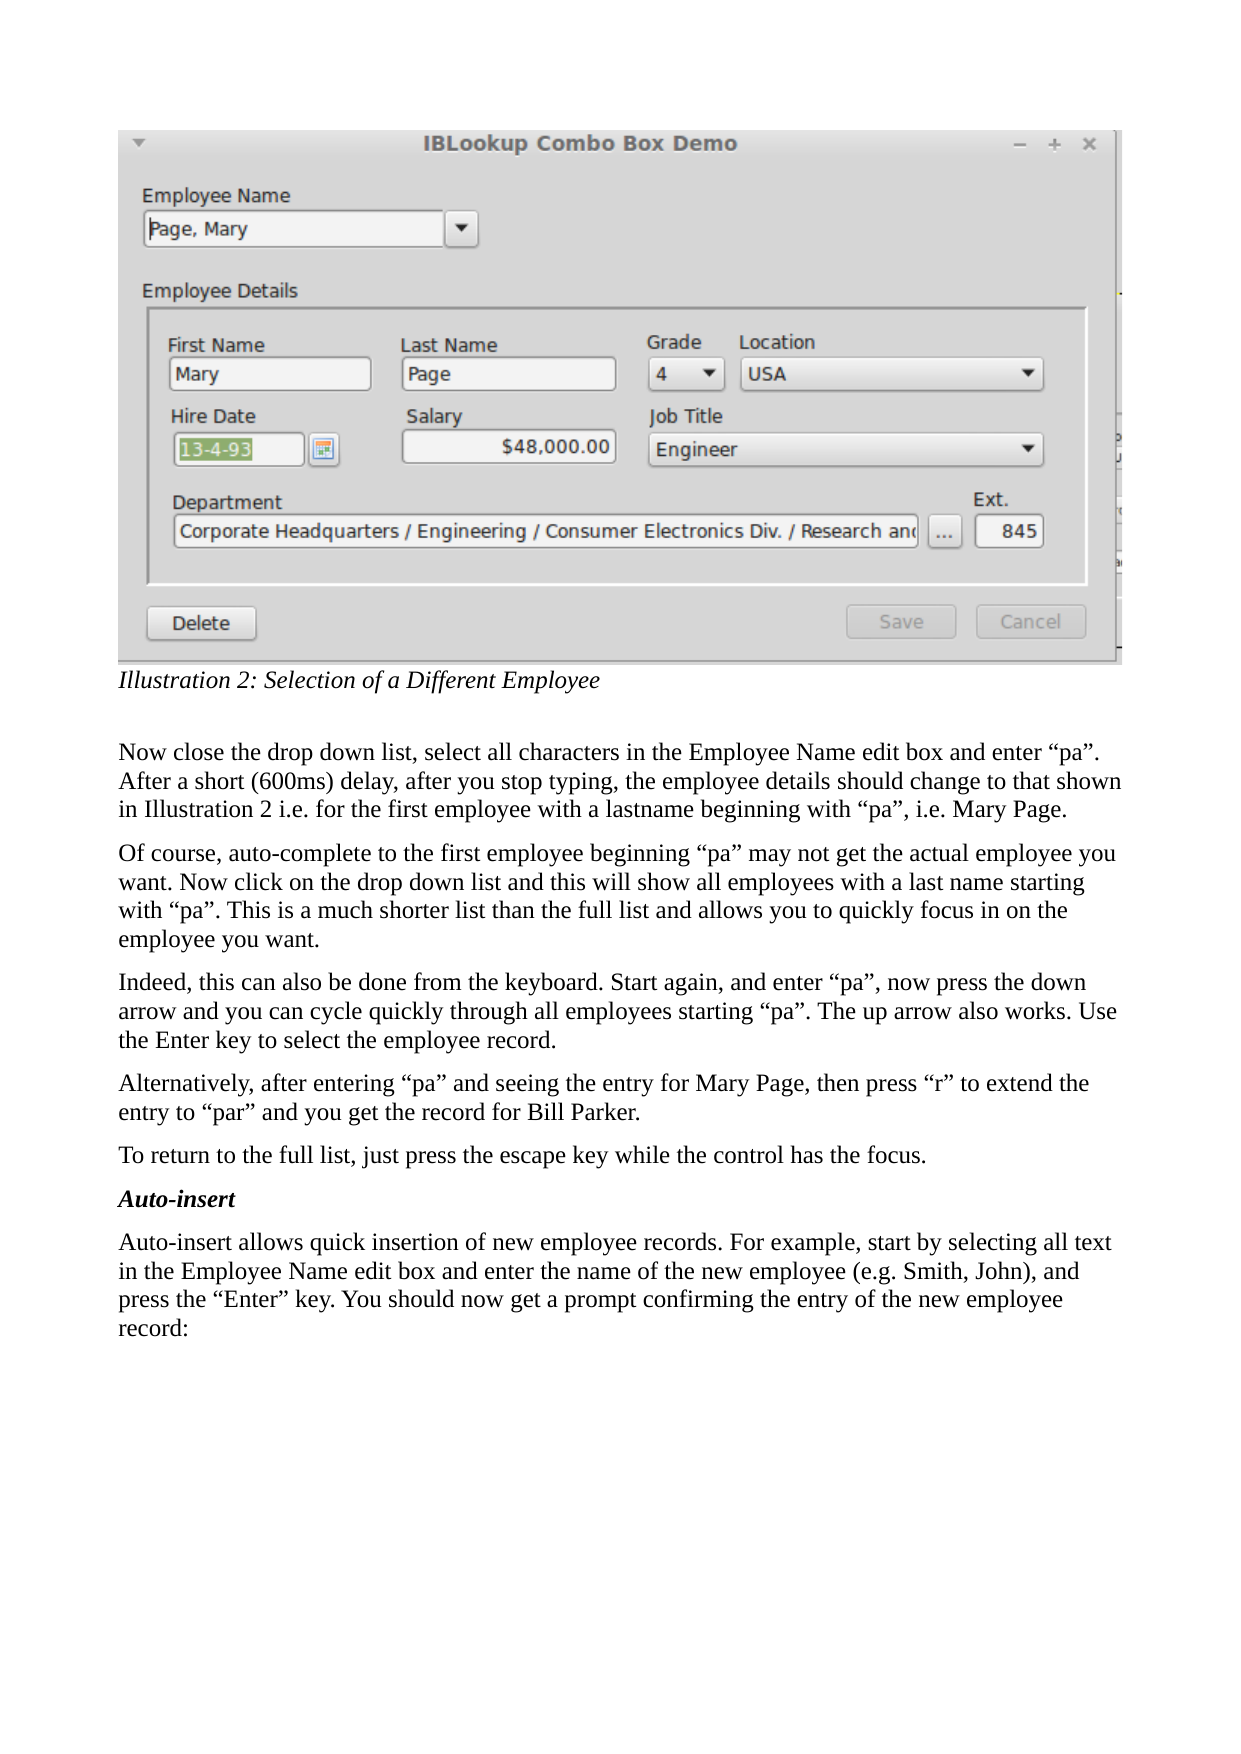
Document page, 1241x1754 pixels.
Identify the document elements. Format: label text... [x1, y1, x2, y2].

text Of course, auto-complete to the first employee beginning “pa” may not get the actual employee you want. Now click on the drop down list and this will show all employees with a last name starting with “pa”. This is a much shorter list than the full list and allows you to quickly focus in on the employee you want. [118, 838, 1122, 953]
text Auto-insert [118, 1184, 1122, 1212]
text Indeed, this can also be done from the keyboard. Start again, and enter “pa”, now press the down arrow and you can cycle quickly through all employees starting “pa”. The up arrow also works. Use the Enter key to select the employee record. [118, 967, 1122, 1054]
text Now close the drop down list, select all characters in the Employee Name edit box and enter “pa”. After a short (600ms) delay, after you stop typing, the employee details should change to that shown in Illustration 2 i.e. for the first employee with a lastname beginning with “pa”, i.e. Mary Page. [118, 737, 1122, 823]
text Alternatively, after entering “pa” and seeing the entry for Mary Page, then press “r” to extend the entry to “par” and you get the record for Bill Parker. [118, 1068, 1122, 1126]
text To return to the full list, just press the escape key while the control has the focus. [118, 1140, 1122, 1169]
picture [118, 130, 1123, 665]
text Illustration 2: Selection of a Different Employee [118, 665, 1122, 694]
text Auto-insert allows quick insertion of new employee records. For example, start by selecting all text in the Employee Name edit box and enter the name of the new employee (e.g. Smith, John), and press the “Enter” key. You should now get a prompt confirming the entry of the new employee record: [118, 1227, 1122, 1342]
